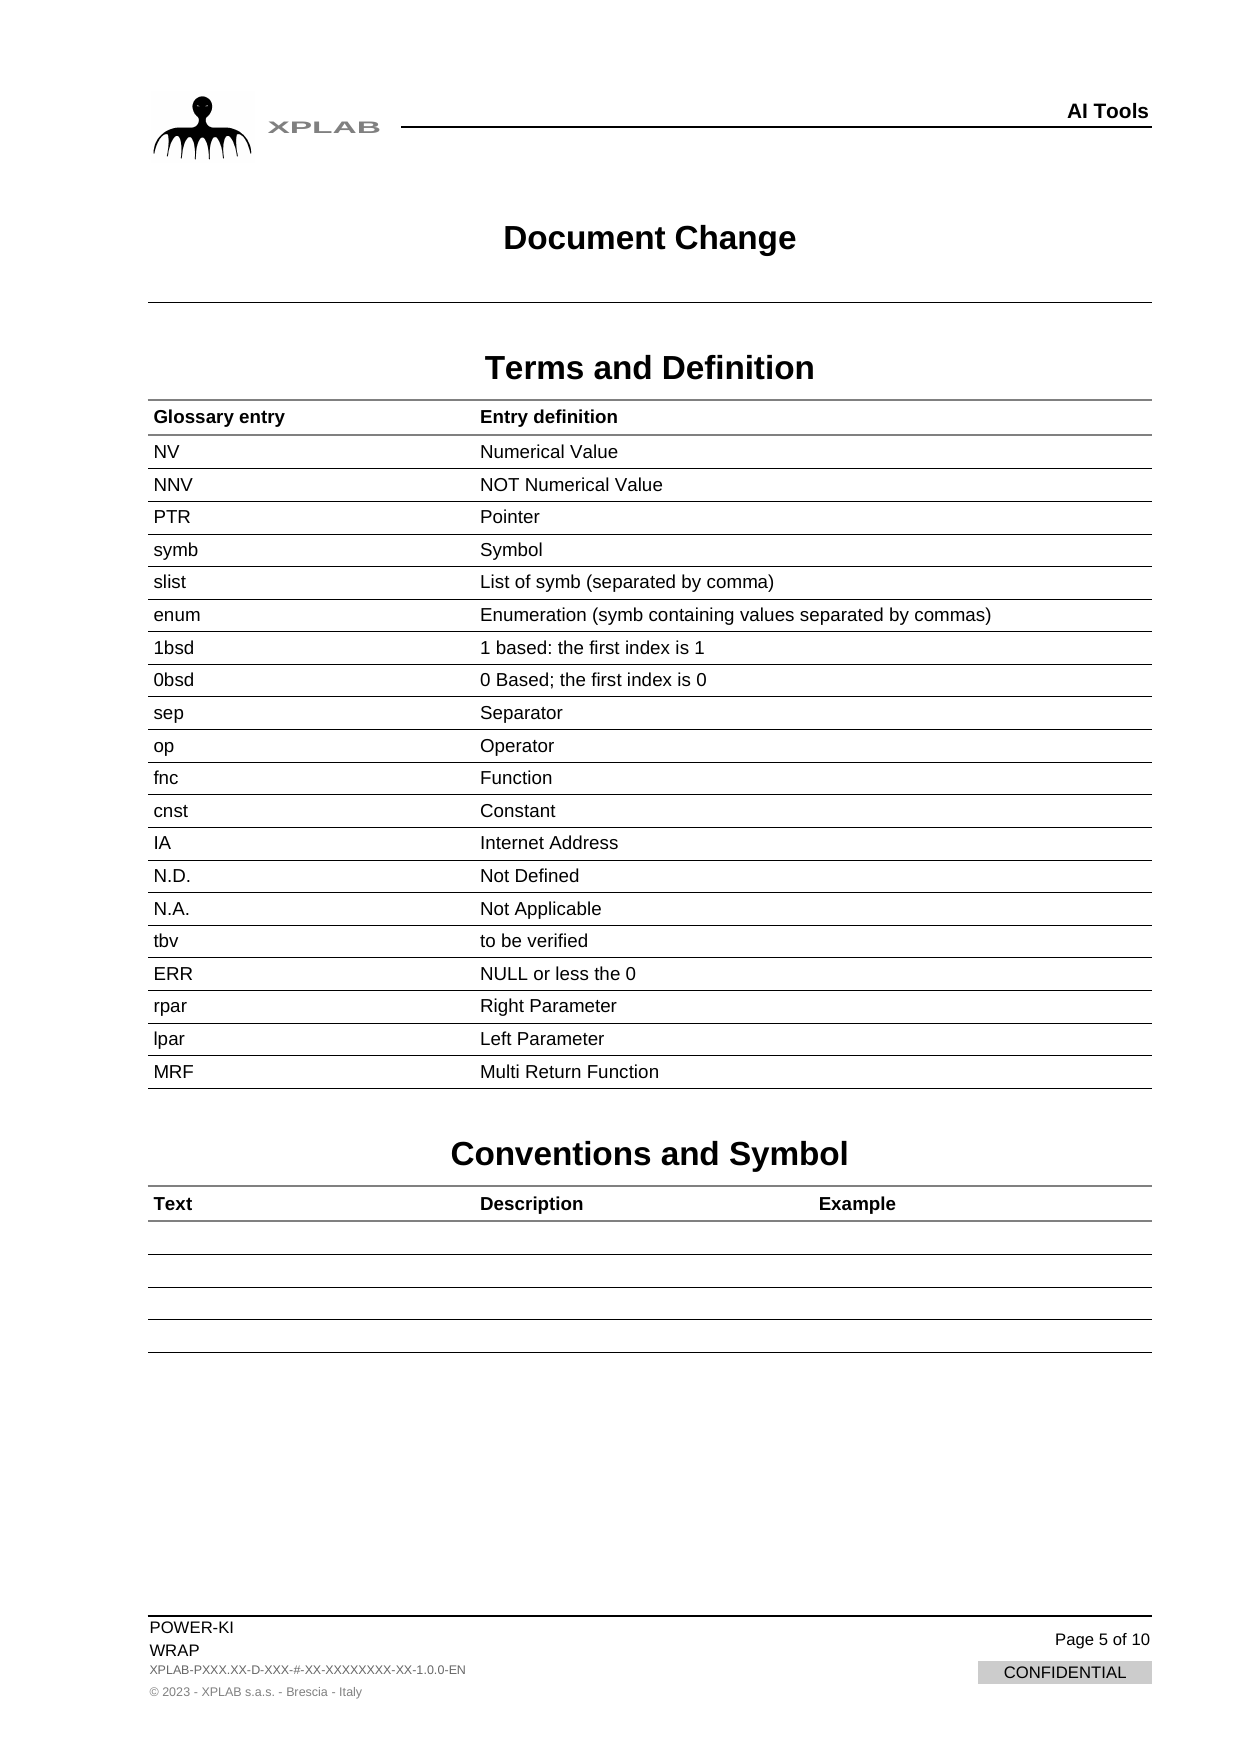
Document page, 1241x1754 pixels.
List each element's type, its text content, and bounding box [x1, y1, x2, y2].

table_cell [148, 1320, 474, 1352]
table_cell sep [148, 697, 474, 729]
table_cell 0bsd [148, 665, 474, 696]
table_cell Not Defined [474, 861, 1152, 892]
table_cell Operator [474, 730, 1152, 762]
table_cell Enumeration (symb containing values separated by commas) [474, 600, 1152, 631]
table_cell to be verified [474, 926, 1152, 957]
table_cell N.A. [148, 893, 474, 925]
table_cell 0 Based; the first index is 0 [474, 665, 1152, 696]
table_cell NV [148, 436, 474, 468]
table_cell [474, 1320, 1152, 1352]
table_cell op [148, 730, 474, 762]
table_cell Symbol [474, 535, 1152, 566]
table_cell PTR [148, 502, 474, 534]
table_cell [474, 1288, 813, 1319]
table_cell N.D. [148, 861, 474, 892]
table_cell [813, 1288, 1152, 1319]
table_cell Multi Return Function [474, 1056, 1152, 1088]
table_cell Not Applicable [474, 893, 1152, 925]
table_cell [813, 1255, 1152, 1287]
table_cell 1bsd [148, 632, 474, 664]
table_cell NULL or less the 0 [474, 958, 1152, 990]
table_cell 1 based: the first index is 1 [474, 632, 1152, 664]
table_header [148, 269, 322, 302]
table_cell Pointer [474, 502, 1152, 534]
table_cell NNV [148, 469, 474, 501]
table_cell MRF [148, 1056, 474, 1088]
table_header Text [148, 1187, 474, 1220]
table_cell [148, 1288, 474, 1319]
table_cell [813, 1222, 1152, 1254]
table_cell Right Parameter [474, 991, 1152, 1023]
table_header Glossary entry [148, 401, 474, 434]
table_cell IA [148, 828, 474, 860]
table_cell rpar [148, 991, 474, 1023]
text Document Change [148, 220, 1152, 257]
table_cell tbv [148, 926, 474, 957]
table_cell [474, 1222, 813, 1254]
table_cell slist [148, 567, 474, 599]
table_cell Function [474, 763, 1152, 794]
table_cell Separator [474, 697, 1152, 729]
text Conventions and Symbol [148, 1136, 1152, 1173]
table_cell List of symb (separated by comma) [474, 567, 1152, 599]
table_cell [148, 1255, 474, 1287]
table_header Description [474, 1187, 813, 1220]
table_cell Constant [474, 795, 1152, 827]
table_cell [474, 1255, 813, 1287]
table_cell symb [148, 535, 474, 566]
table_cell lpar [148, 1024, 474, 1055]
table_cell Numerical Value [474, 436, 1152, 468]
table_cell fnc [148, 763, 474, 794]
table_cell [148, 1222, 474, 1254]
table_cell cnst [148, 795, 474, 827]
table_cell NOT Numerical Value [474, 469, 1152, 501]
text Terms and Definition [148, 350, 1152, 387]
table_header [322, 269, 1152, 302]
table_cell ERR [148, 958, 474, 990]
table_cell Internet Address [474, 828, 1152, 860]
table_cell enum [148, 600, 474, 631]
table_header Entry definition [474, 401, 1152, 434]
picture [150, 91, 255, 163]
table_cell Left Parameter [474, 1024, 1152, 1055]
table_header Example [813, 1187, 1152, 1220]
